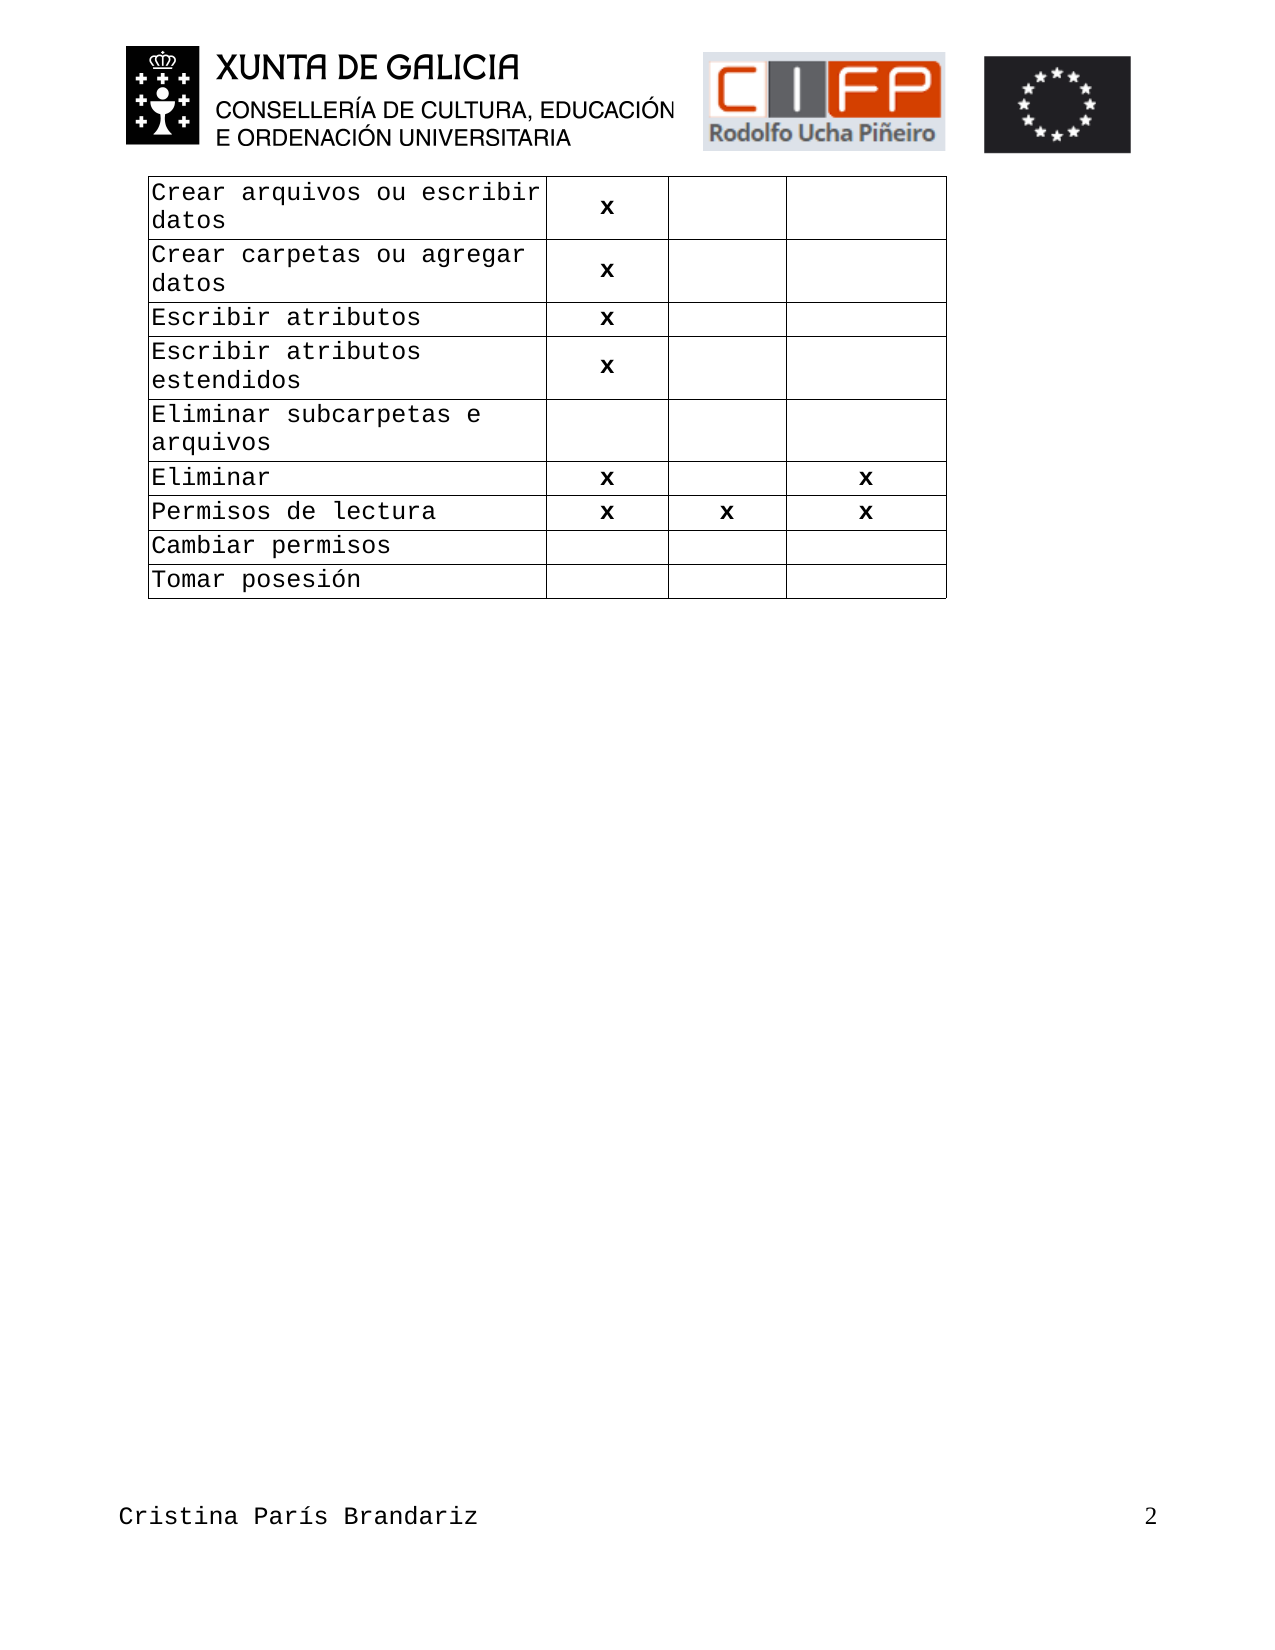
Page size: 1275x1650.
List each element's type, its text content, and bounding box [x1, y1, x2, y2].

table_cell Escribir atributos estendidos [149, 337, 546, 398]
table_cell [669, 462, 786, 495]
table_cell Crear carpetas ou agregar datos [149, 240, 546, 302]
table_cell x [787, 496, 946, 529]
picture [703, 52, 946, 151]
table_cell [547, 400, 668, 461]
table_cell [669, 400, 786, 461]
table_cell [787, 177, 946, 239]
table_cell x [669, 496, 786, 529]
table_cell x [787, 462, 946, 495]
table_cell x [547, 496, 668, 529]
table_cell Tomar posesión [149, 565, 546, 598]
table_cell [669, 531, 786, 564]
table_cell [787, 565, 946, 598]
table_cell [669, 303, 786, 336]
table_cell Eliminar subcarpetas e arquivos [149, 400, 546, 461]
table_cell [669, 337, 786, 398]
table_cell x [547, 240, 668, 302]
table_cell Cambiar permisos [149, 531, 546, 564]
table_cell Crear arquivos ou escribir datos [149, 177, 546, 239]
table_cell x [547, 177, 668, 239]
table_cell [787, 240, 946, 302]
table_cell x [547, 337, 668, 398]
table_cell [787, 400, 946, 461]
table_cell [547, 565, 668, 598]
table_cell Escribir atributos [149, 303, 546, 336]
table_cell [669, 177, 786, 239]
table_cell [669, 565, 786, 598]
table_cell x [547, 303, 668, 336]
table_cell [787, 531, 946, 564]
table_cell Permisos de lectura [149, 496, 546, 529]
table_cell Eliminar [149, 462, 546, 495]
picture [983, 55, 1134, 155]
picture [126, 46, 674, 146]
table_cell [547, 531, 668, 564]
table_cell [787, 303, 946, 336]
table_cell x [547, 462, 668, 495]
table_cell [787, 337, 946, 398]
table_cell [669, 240, 786, 302]
